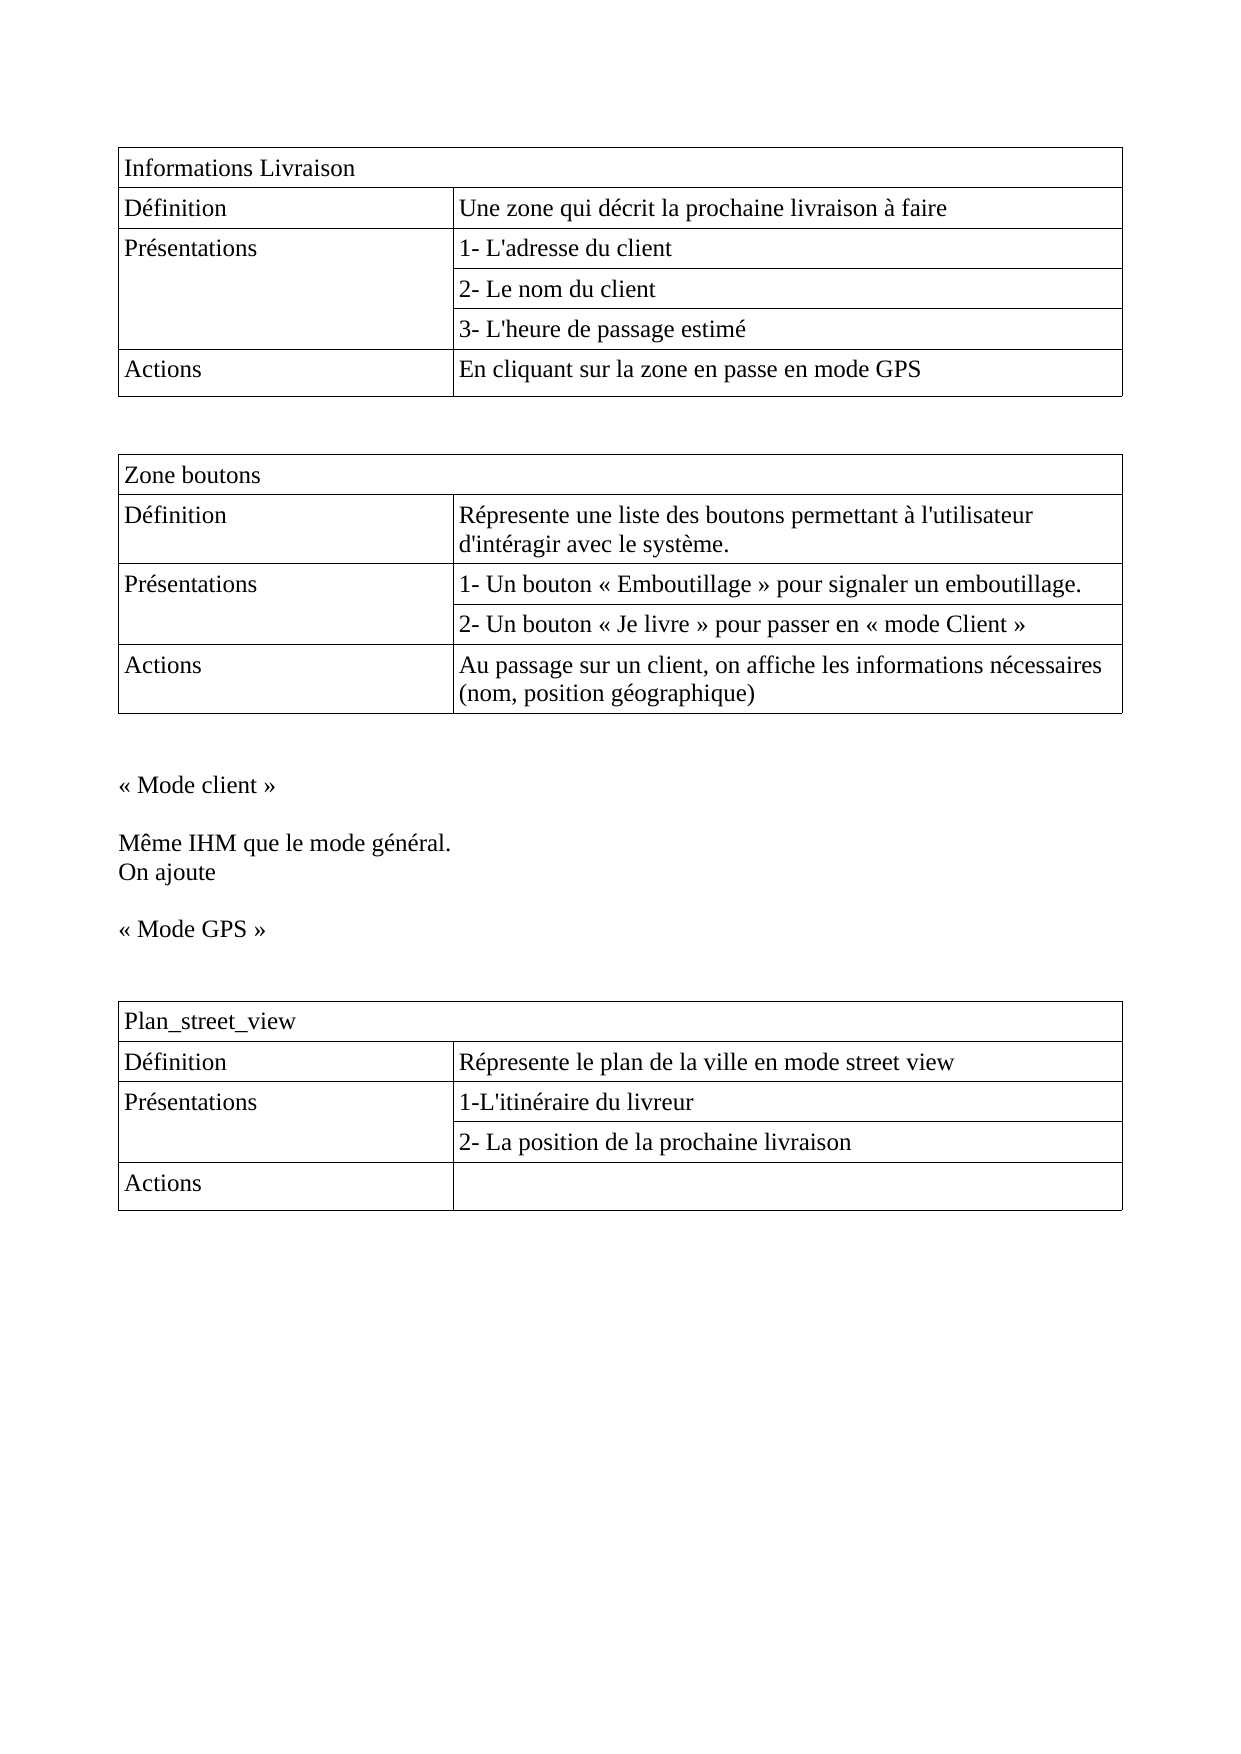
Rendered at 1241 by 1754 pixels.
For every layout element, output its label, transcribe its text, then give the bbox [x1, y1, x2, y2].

table_header Informations Livraison [119, 148, 1122, 187]
table_cell Répresente une liste des boutons permettant à l'utilisateur d'intéragir avec le système. [454, 495, 1122, 563]
table_cell Présentations [119, 1082, 453, 1162]
table_cell 1- Un bouton « Emboutillage » pour signaler un emboutillage. [454, 564, 1122, 603]
table_cell Une zone qui décrit la prochaine livraison à faire [454, 188, 1122, 227]
table_cell 1-L'itinéraire du livreur [454, 1082, 1122, 1121]
table_cell En cliquant sur la zone en passe en mode GPS [454, 350, 1122, 396]
text Même IHM que le mode général. [118, 828, 1122, 857]
table_cell 2- La position de la prochaine livraison [454, 1122, 1122, 1162]
table_cell 3- L'heure de passage estimé [454, 309, 1122, 348]
table_cell Actions [119, 1163, 453, 1209]
table_cell Actions [119, 350, 453, 396]
text On ajoute [118, 857, 1122, 886]
table_cell Définition [119, 188, 453, 227]
table_cell Présentations [119, 229, 453, 348]
table_cell Présentations [119, 564, 453, 644]
table_cell Au passage sur un client, on affiche les informations nécessaires (nom, position géographique) [454, 645, 1122, 713]
table_cell Définition [119, 1042, 453, 1081]
text « Mode GPS » [118, 914, 1122, 943]
text « Mode client » [118, 771, 1122, 799]
table_cell Actions [119, 645, 453, 713]
table_cell Répresente le plan de la ville en mode street view [454, 1042, 1122, 1081]
table_cell 1- L'adresse du client [454, 229, 1122, 268]
table_cell 2- Le nom du client [454, 269, 1122, 308]
table_header Plan_street_view [119, 1002, 1122, 1041]
table_cell Définition [119, 495, 453, 563]
table_header Zone boutons [119, 455, 1122, 494]
table_cell [454, 1163, 1122, 1209]
table_cell 2- Un bouton « Je livre » pour passer en « mode Client » [454, 605, 1122, 644]
